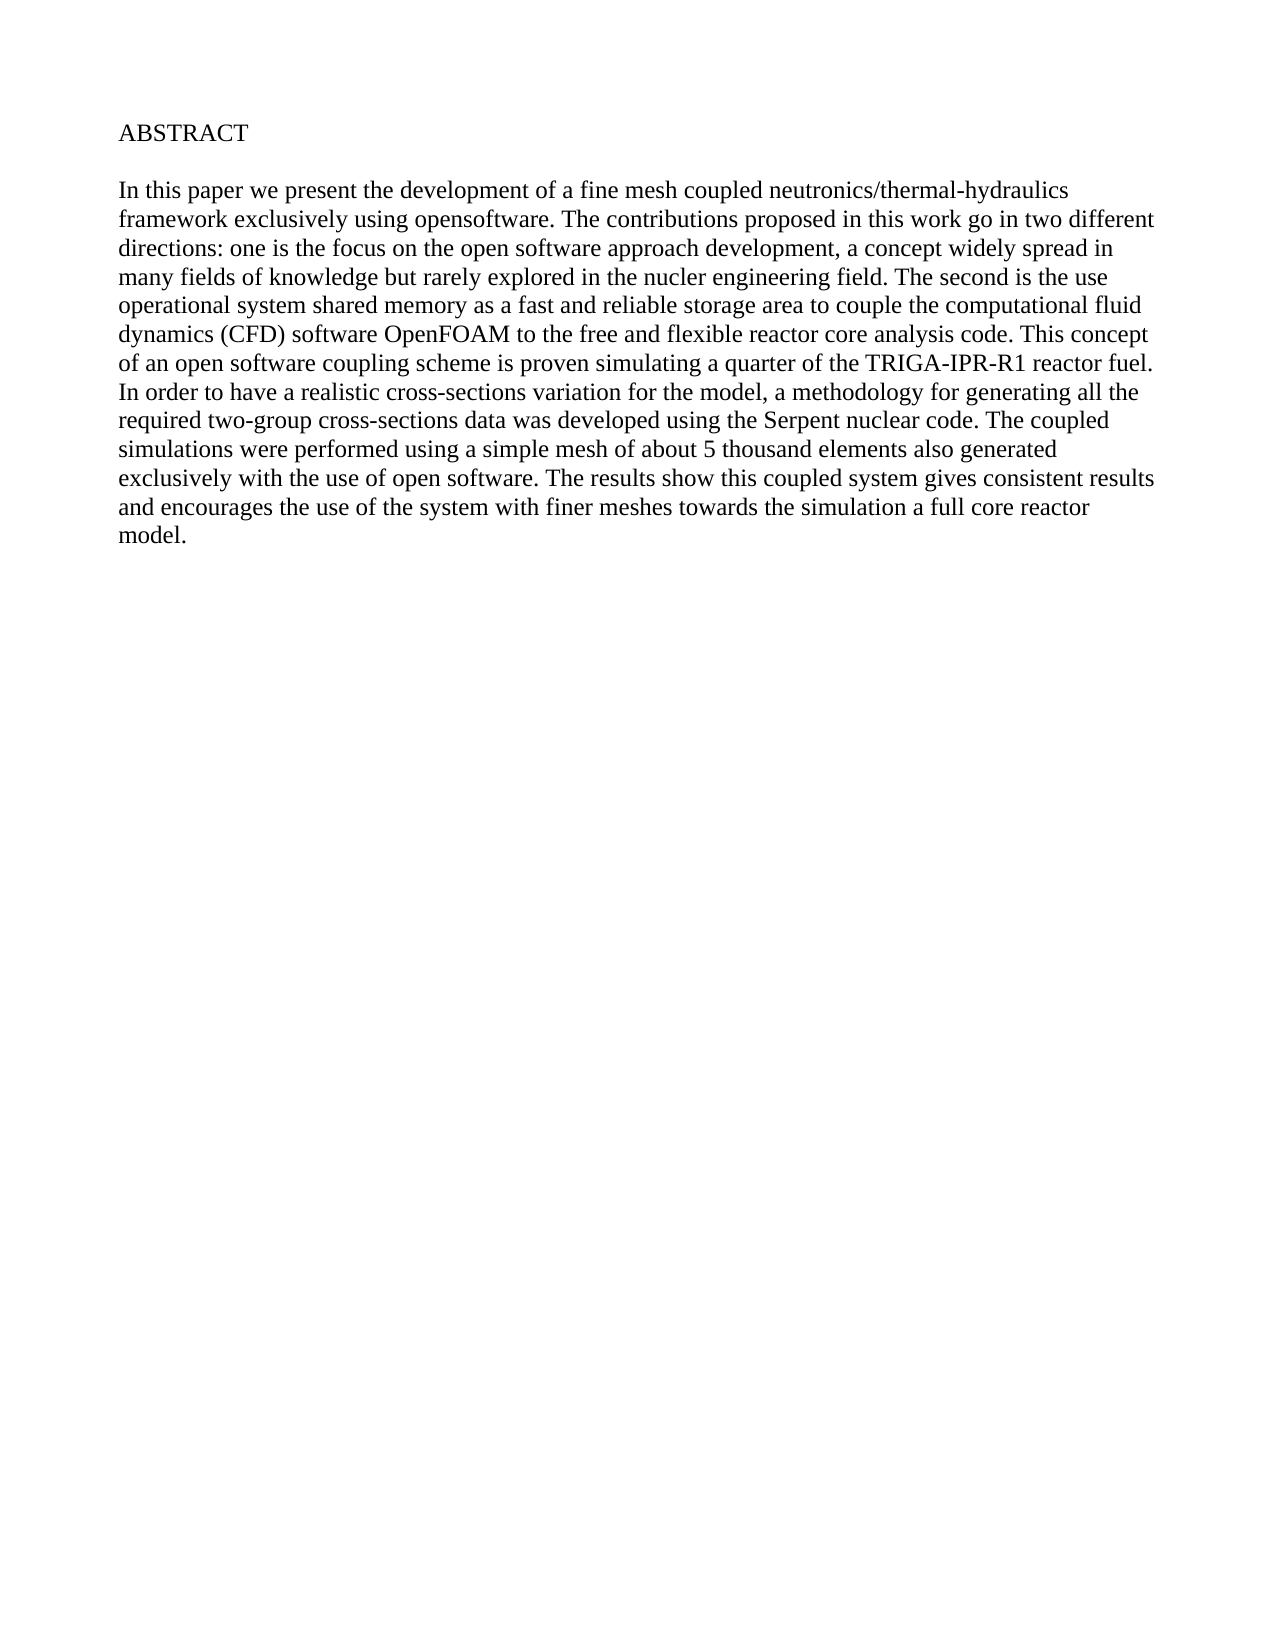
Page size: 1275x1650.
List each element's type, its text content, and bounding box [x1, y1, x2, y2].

text In this paper we present the development of a fine mesh coupled neutronics/thermal-hydraulics framework exclusively using opensoftware. The contributions proposed in this work go in two different directions: one is the focus on the open software approach development, a concept widely spread in many fields of knowledge but rarely explored in the nucler engineering field. The second is the use operational system shared memory as a fast and reliable storage area to couple the computational fluid dynamics (CFD) software OpenFOAM to the free and flexible reactor core analysis code. This concept of an open software coupling scheme is proven simulating a quarter of the TRIGA-IPR-R1 reactor fuel. [118, 176, 1157, 377]
text ABSTRACT [118, 118, 1157, 147]
text In order to have a realistic cross-sections variation for the model, a methodology for generating all the required two-group cross-sections data was developed using the Serpent nuclear code. The coupled simulations were performed using a simple mesh of about 5 thousand elements also generated exclusively with the use of open software. The results show this coupled system gives consistent results and encourages the use of the system with finer meshes towards the simulation a full core reactor model. [118, 377, 1157, 549]
